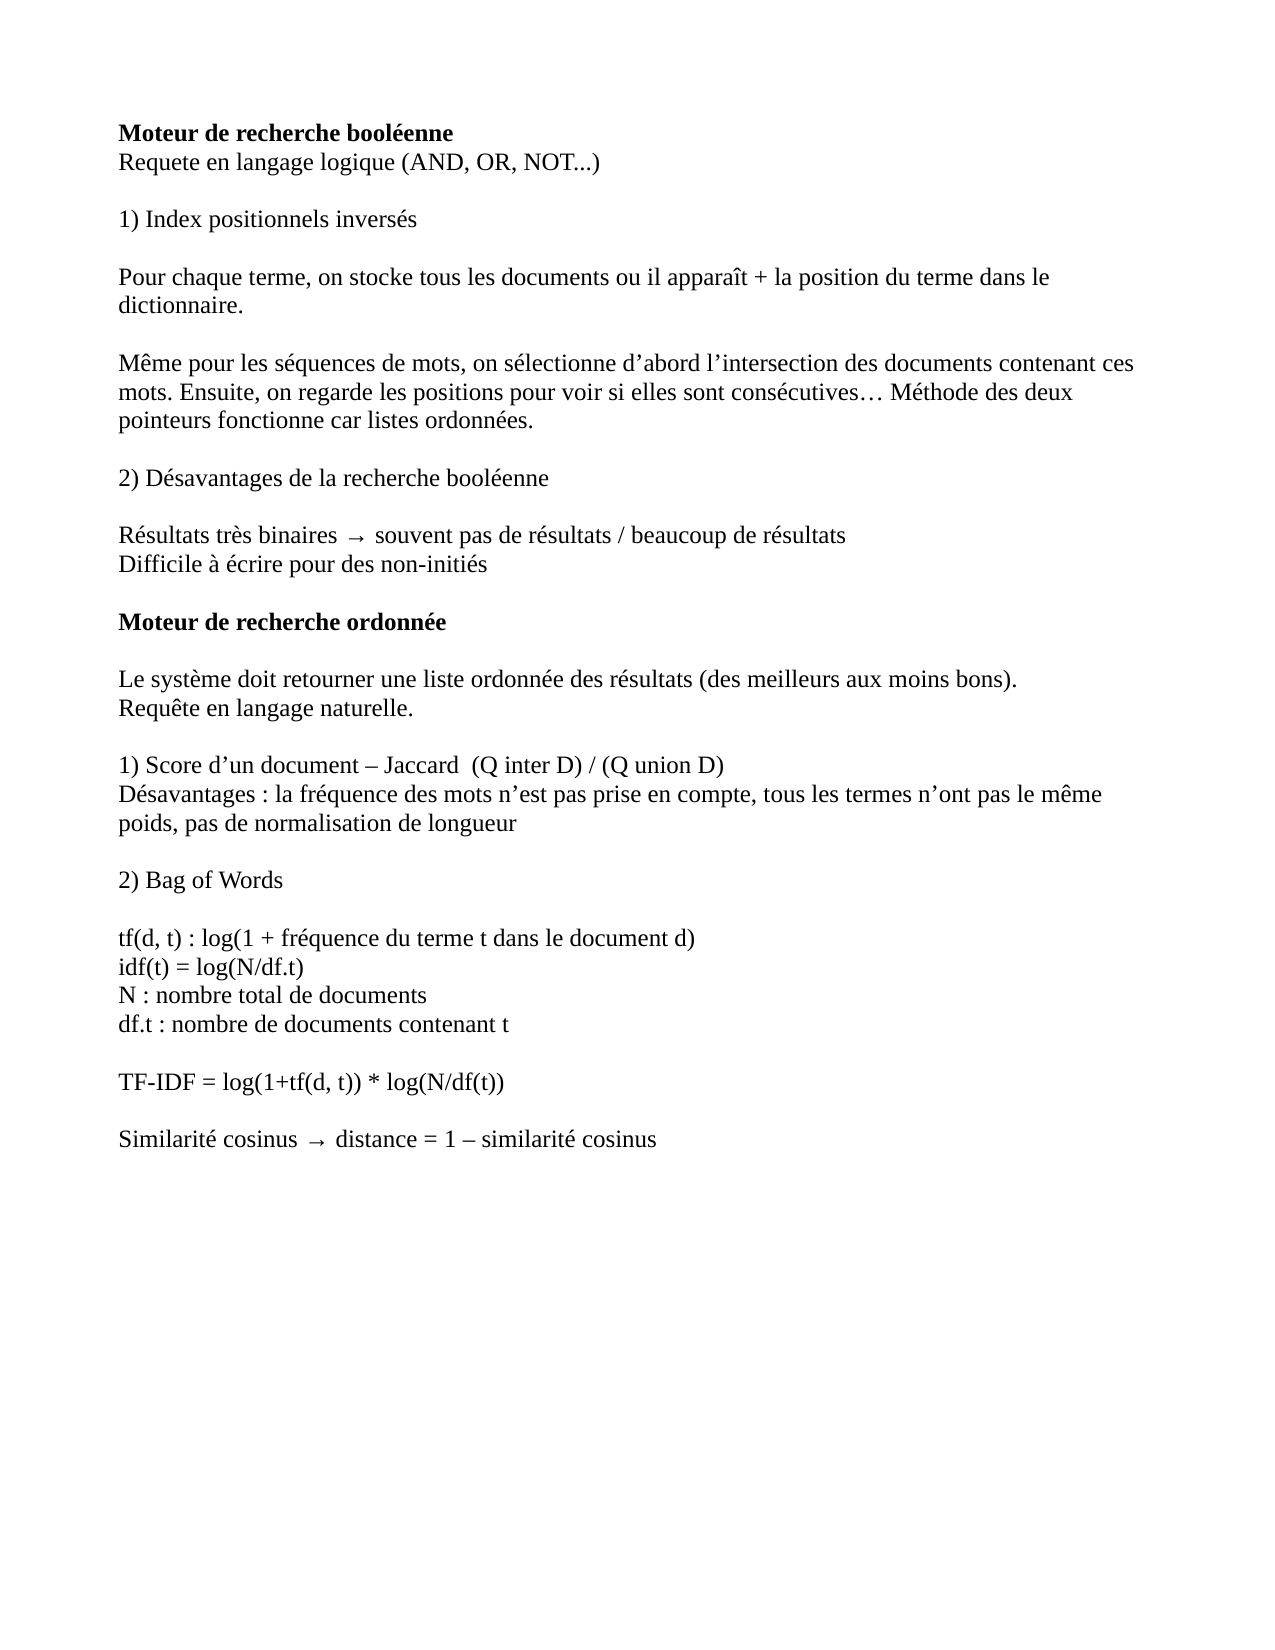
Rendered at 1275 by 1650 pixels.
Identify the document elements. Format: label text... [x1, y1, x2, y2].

text tf(d, t) : log(1 + fréquence du terme t dans le document d) [118, 923, 1157, 952]
text Désavantages : la fréquence des mots n’est pas prise en compte, tous les termes n’ont pas le même poids, pas de normalisation de longueur [118, 779, 1157, 837]
text 2) Désavantages de la recherche booléenne [118, 463, 1157, 492]
text Requête en langage naturelle. [118, 693, 1157, 722]
text Difficile à écrire pour des non-initiés [118, 549, 1157, 578]
text df.t : nombre de documents contenant t [118, 1009, 1157, 1038]
text Même pour les séquences de mots, on sélectionne d’abord l’intersection des documents contenant ces mots. Ensuite, on regarde les positions pour voir si elles sont consécutives… Méthode des deux pointeurs fonctionne car listes ordonnées. [118, 348, 1157, 434]
text Requete en langage logique (AND, OR, NOT...) [118, 147, 1157, 176]
text 1) Score d’un document – Jaccard (Q inter D) / (Q union D) [118, 751, 1157, 779]
text Moteur de recherche booléenne [118, 118, 1157, 147]
text Similarité cosinus → distance = 1 – similarité cosinus [118, 1124, 1157, 1153]
text TF-IDF = log(1+tf(d, t)) * log(N/df(t)) [118, 1067, 1157, 1096]
text Pour chaque terme, on stocke tous les documents ou il apparaît + la position du terme dans le dictionnaire. [118, 262, 1157, 319]
text Le système doit retourner une liste ordonnée des résultats (des meilleurs aux moins bons). [118, 664, 1157, 693]
text Moteur de recherche ordonnée [118, 607, 1157, 636]
text 1) Index positionnels inversés [118, 204, 1157, 233]
text N : nombre total de documents [118, 981, 1157, 1009]
text idf(t) = log(N/df.t) [118, 952, 1157, 981]
text 2) Bag of Words [118, 866, 1157, 894]
text Résultats très binaires → souvent pas de résultats / beaucoup de résultats [118, 521, 1157, 549]
